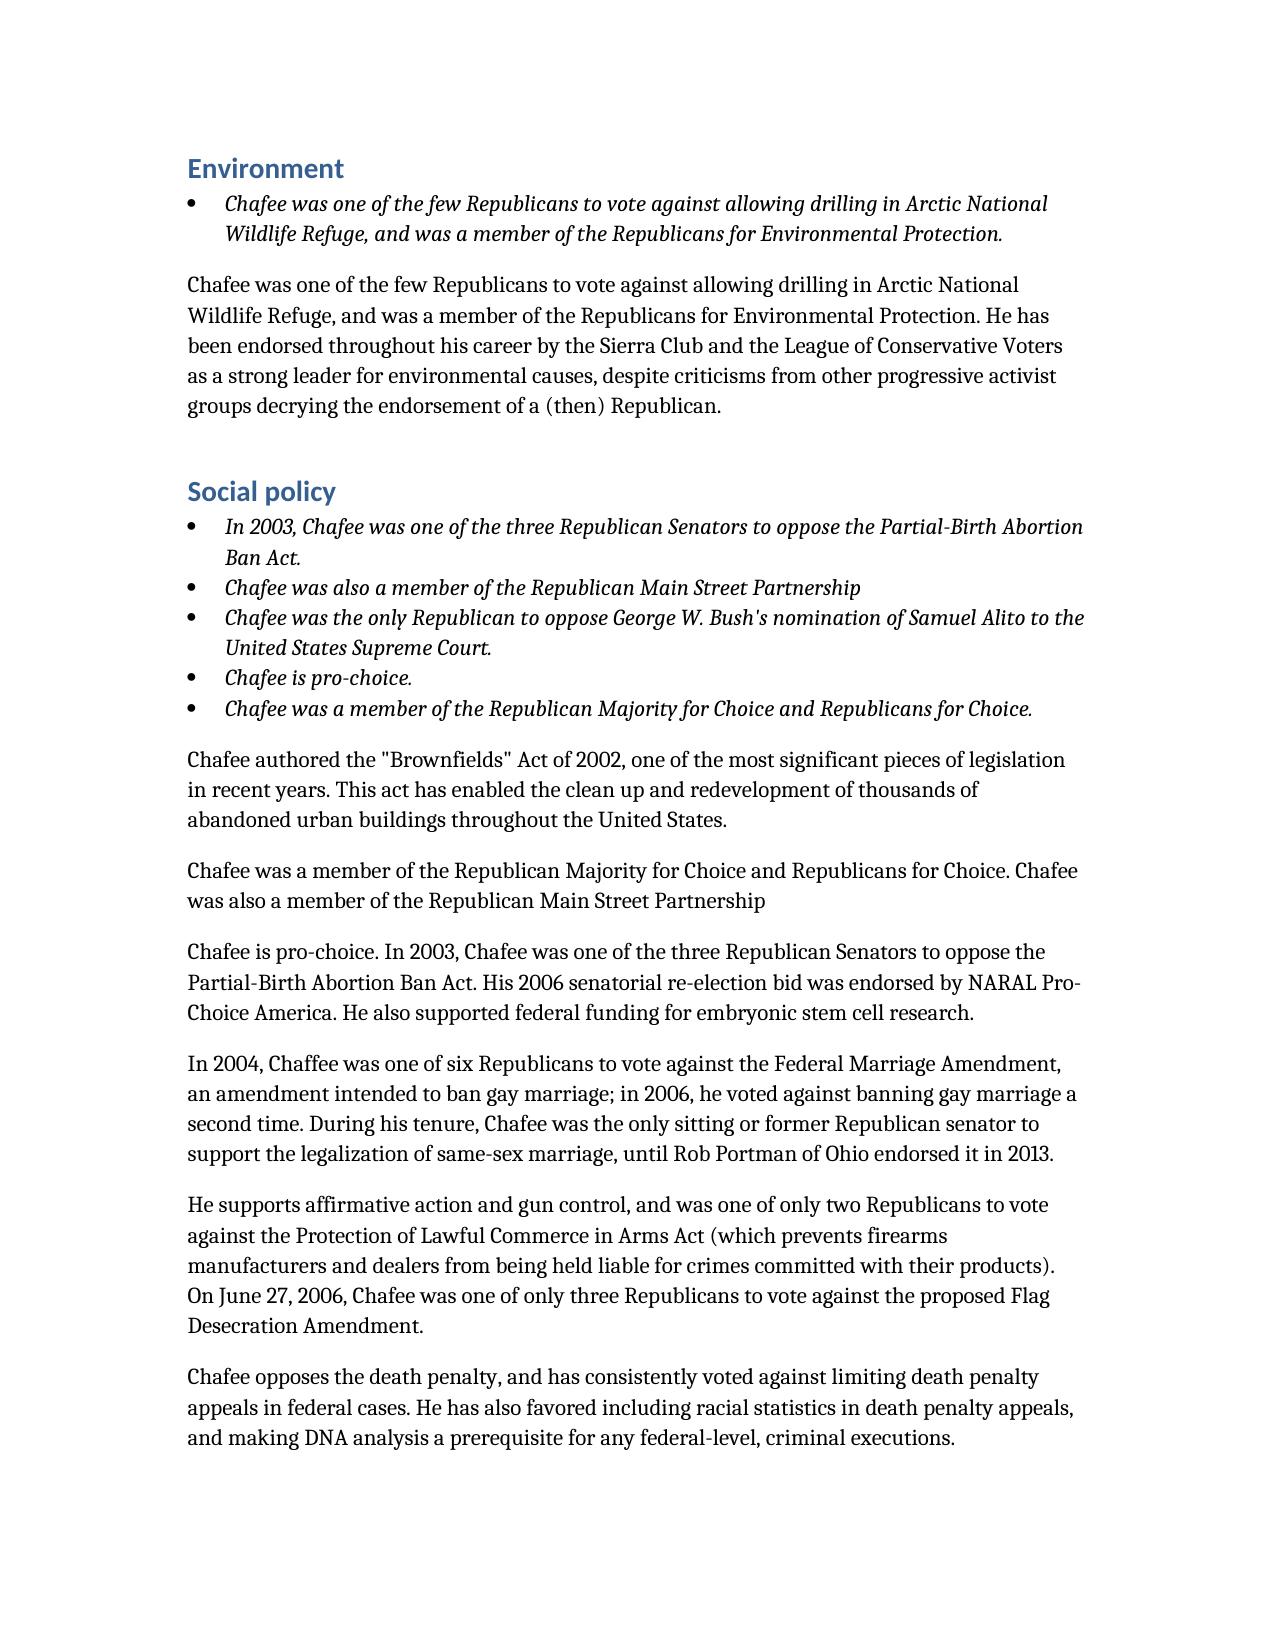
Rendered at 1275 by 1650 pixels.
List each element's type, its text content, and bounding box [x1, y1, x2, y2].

list Chafee is pro-choice. [187, 665, 1087, 692]
list Chafee was the only Republican to oppose George W. Bush's nomination of Samuel Alito to the United States Supreme Court. [187, 605, 1087, 661]
text Chafee is pro-choice. In 2003, Chafee was one of the three Republican Senators to oppose the Partial-Birth Abortion Ban Act. His 2006 senatorial re-election bid was endorsed by NARAL Pro-Choice America. He also supported federal funding for embryonic stem cell research. [187, 939, 1087, 1026]
list Chafee was one of the few Republicans to vote against allowing drilling in Arctic National Wildlife Refuge, and was a member of the Republicans for Environmental Protection. [187, 191, 1087, 247]
text Chafee opposes the death penalty, and has consistently voted against limiting death penalty appeals in federal cases. He has also favored including racial statistics in death penalty appeals, and making DNA analysis a prerequisite for any federal-level, criminal executions. [187, 1364, 1087, 1451]
list Chafee was also a member of the Republican Main Street Partnership [187, 574, 1087, 601]
list In 2003, Chafee was one of the three Republican Senators to oppose the Partial-Birth Abortion Ban Act. [187, 514, 1087, 571]
text Chafee was a member of the Republican Majority for Choice and Republicans for Choice. Chafee was also a member of the Republican Main Street Partnership [187, 858, 1087, 914]
list Chafee was a member of the Republican Majority for Choice and Republicans for Choice. [187, 695, 1087, 722]
text In 2004, Chaffee was one of six Republicans to vote against the Federal Marriage Amendment, an amendment intended to ban gay marriage; in 2006, he voted against banning gay marriage a second time. During his tenure, Chafee was the only sitting or former Republican senator to support the legalization of same-sex marriage, until Rob Portman of Ohio endorsed it in 2013. [187, 1051, 1087, 1168]
text He supports affirmative action and gun control, and was one of only two Republicans to vote against the Protection of Lawful Commerce in Arms Act (which prevents firearms manufacturers and dealers from being held liable for crimes committed with their products). On June 27, 2006, Chafee was one of only three Republicans to vote against the proposed Flag Desecration Amendment. [187, 1192, 1087, 1339]
text Chafee authored the "Brownfields" Act of 2002, one of the most significant pieces of legislation in recent years. This act has enabled the clean up and redevelopment of thousands of abandoned urban buildings throughout the United States. [187, 746, 1087, 833]
text Chafee was one of the few Republicans to vote against allowing drilling in Arctic National Wildlife Refuge, and was a member of the Republicans for Environmental Protection. He has been endorsed throughout his career by the Sierra Club and the League of Conservative Voters as a strong leader for environmental causes, despite criticisms from other progressive activist groups decrying the endorsement of a (then) Republican. [187, 272, 1087, 419]
subtitle Environment [187, 150, 1087, 186]
subtitle Social policy [187, 473, 1087, 509]
